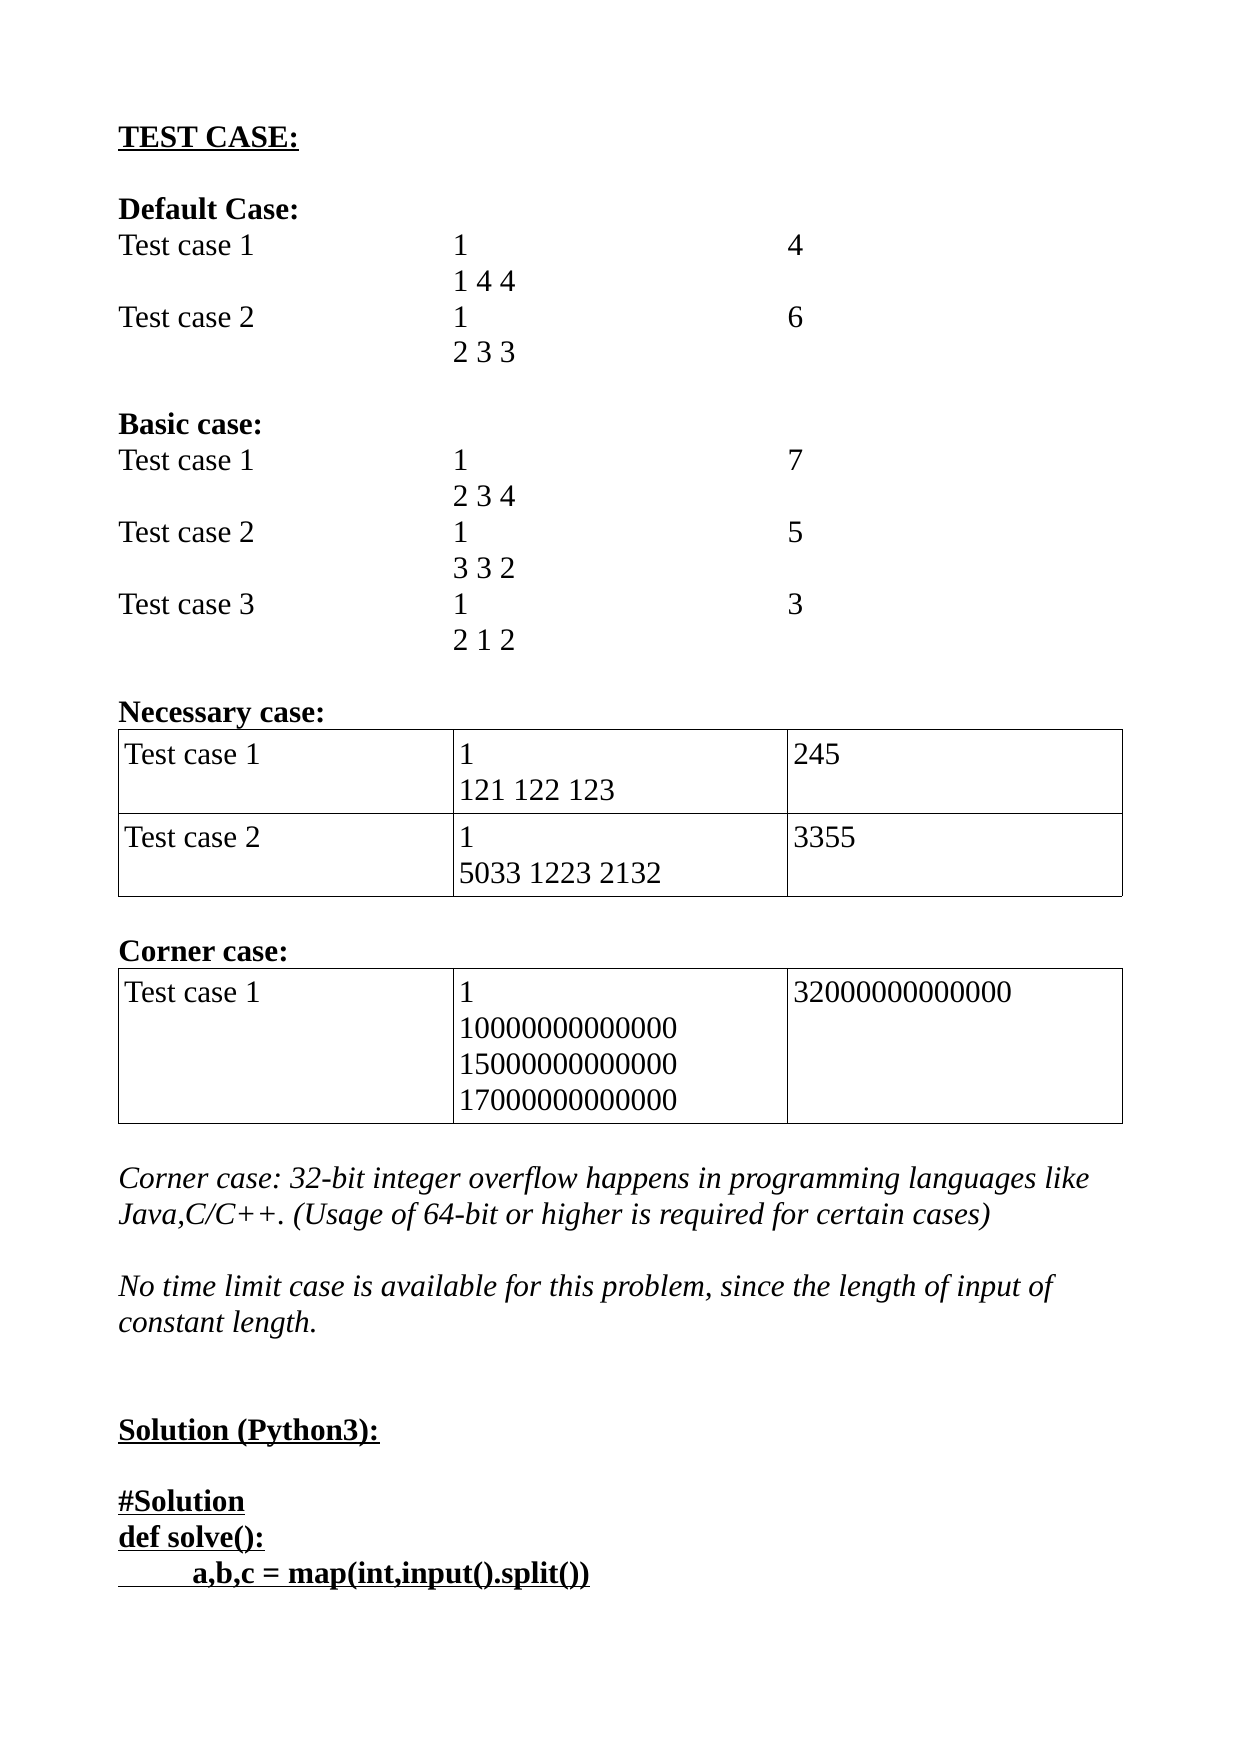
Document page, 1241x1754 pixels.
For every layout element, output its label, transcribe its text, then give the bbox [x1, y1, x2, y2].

table_header 1 121 122 123 [454, 730, 787, 812]
table_header 1 1 4 4 [453, 226, 787, 298]
text Corner case: [118, 932, 1122, 968]
table_cell Test case 3 [118, 585, 453, 657]
text Necessary case: [118, 693, 1122, 729]
text No time limit case is available for this problem, since the length of input of constant length. [118, 1267, 1122, 1339]
table_header 1 2 3 4 [453, 442, 787, 513]
table_header Test case 1 [118, 226, 453, 298]
text #Solution [118, 1483, 1122, 1519]
table_header 7 [788, 442, 1122, 513]
table_cell Test case 2 [118, 298, 453, 370]
table_cell 1 2 3 3 [453, 298, 787, 370]
table_header 4 [788, 226, 1122, 298]
table_header Test case 1 [119, 969, 453, 1123]
table_cell 6 [788, 298, 1122, 370]
table_cell 3 [788, 585, 1122, 657]
text Basic case: [118, 406, 1122, 442]
table_header Test case 1 [119, 730, 453, 812]
table_cell 1 5033 1223 2132 [454, 814, 787, 896]
text Corner case: 32-bit integer overflow happens in programming languages like Java,C/C++. (Usage of 64-bit or higher is required for certain cases) [118, 1159, 1122, 1231]
text def solve(): [118, 1519, 1122, 1554]
table_cell Test case 2 [118, 514, 453, 585]
table_header 245 [788, 730, 1122, 812]
table_header 1 10000000000000 15000000000000 17000000000000 [454, 969, 787, 1123]
text Solution (Python3): [118, 1411, 1122, 1447]
table_cell 3355 [788, 814, 1122, 896]
text TEST CASE: [118, 118, 1122, 154]
table_header Test case 1 [118, 442, 453, 513]
text a,b,c = map(int,input().split()) [118, 1554, 1122, 1591]
table_cell 1 2 1 2 [453, 585, 787, 657]
table_cell 1 3 3 2 [453, 514, 787, 585]
table_cell 5 [788, 514, 1122, 585]
text Default Case: [118, 190, 1122, 226]
table_header 32000000000000 [788, 969, 1122, 1123]
table_cell Test case 2 [119, 814, 453, 896]
